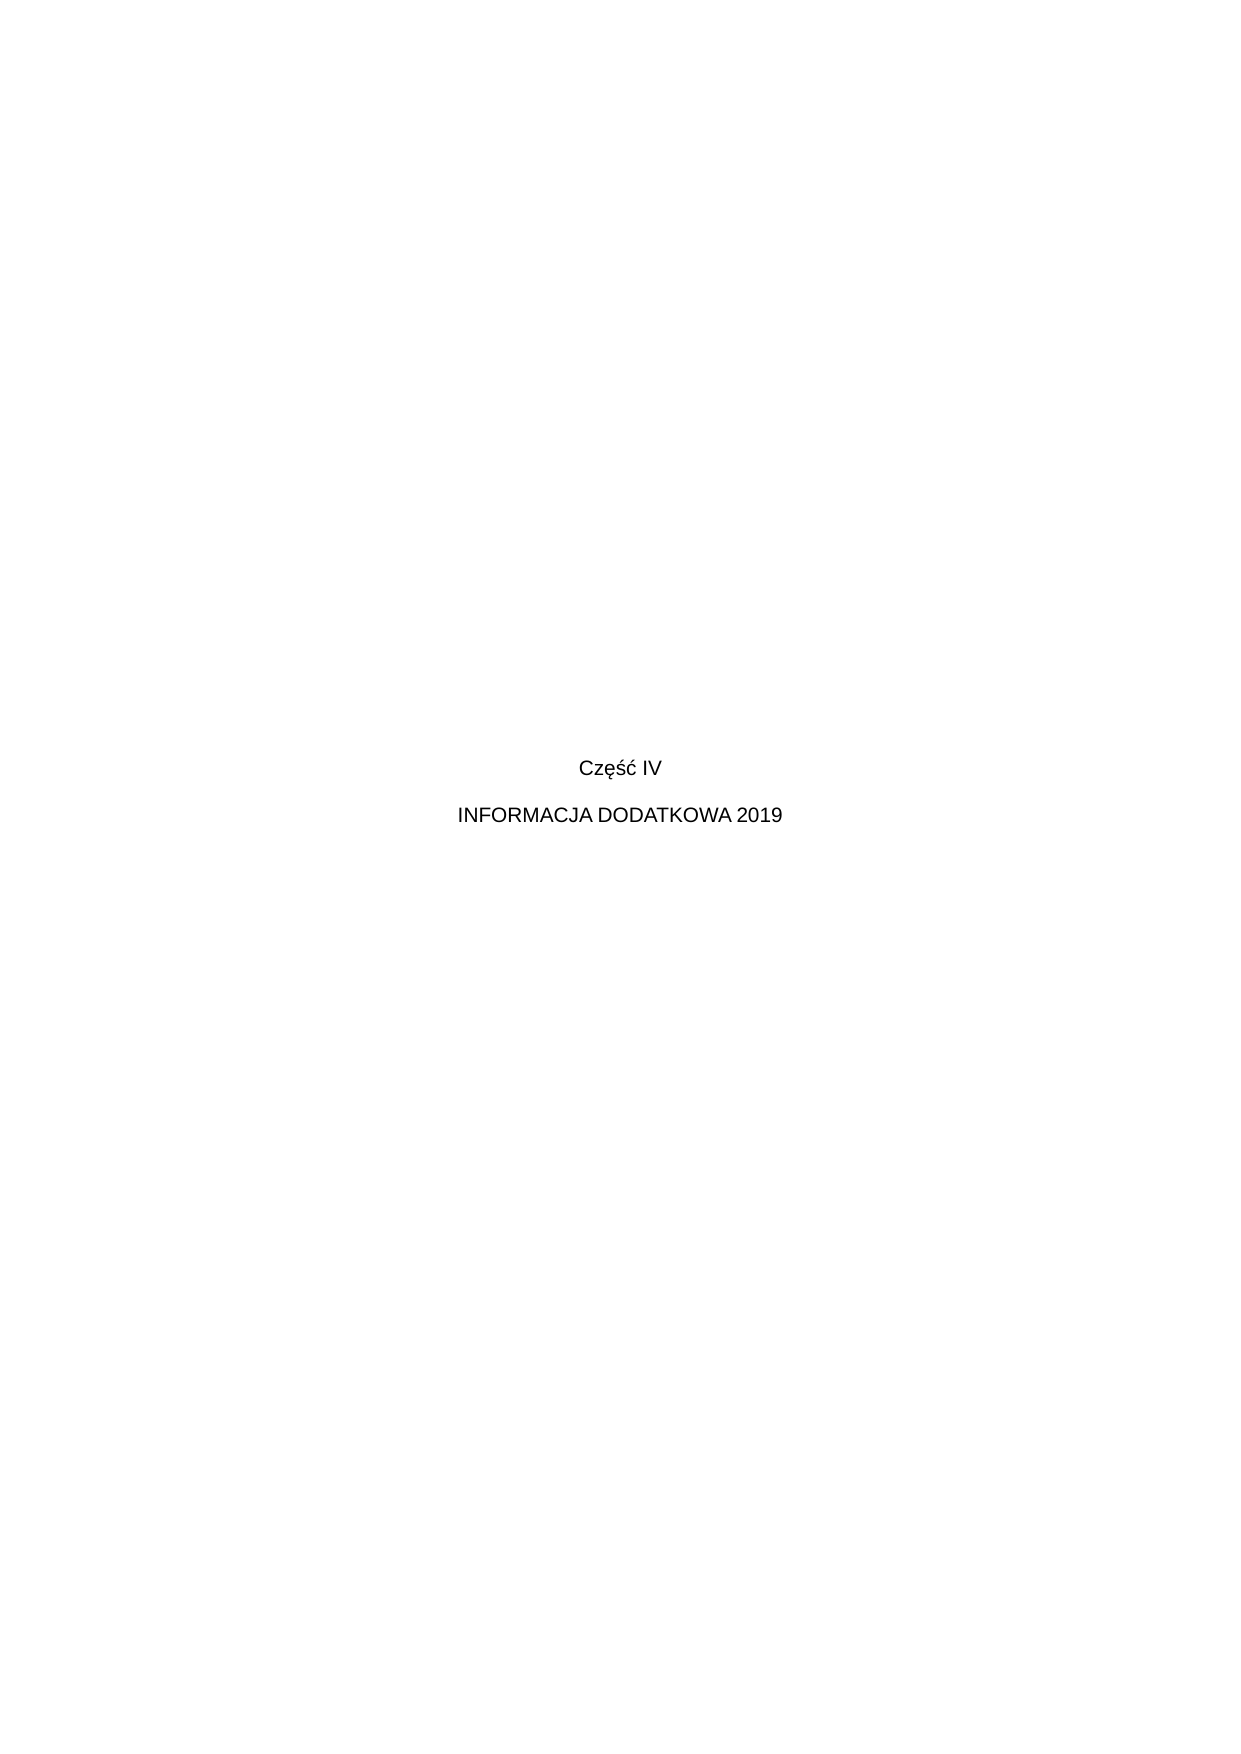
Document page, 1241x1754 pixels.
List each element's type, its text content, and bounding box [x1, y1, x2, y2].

text INFORMACJA DODATKOWA 2019 [118, 803, 1122, 827]
text Część IV [118, 755, 1122, 779]
